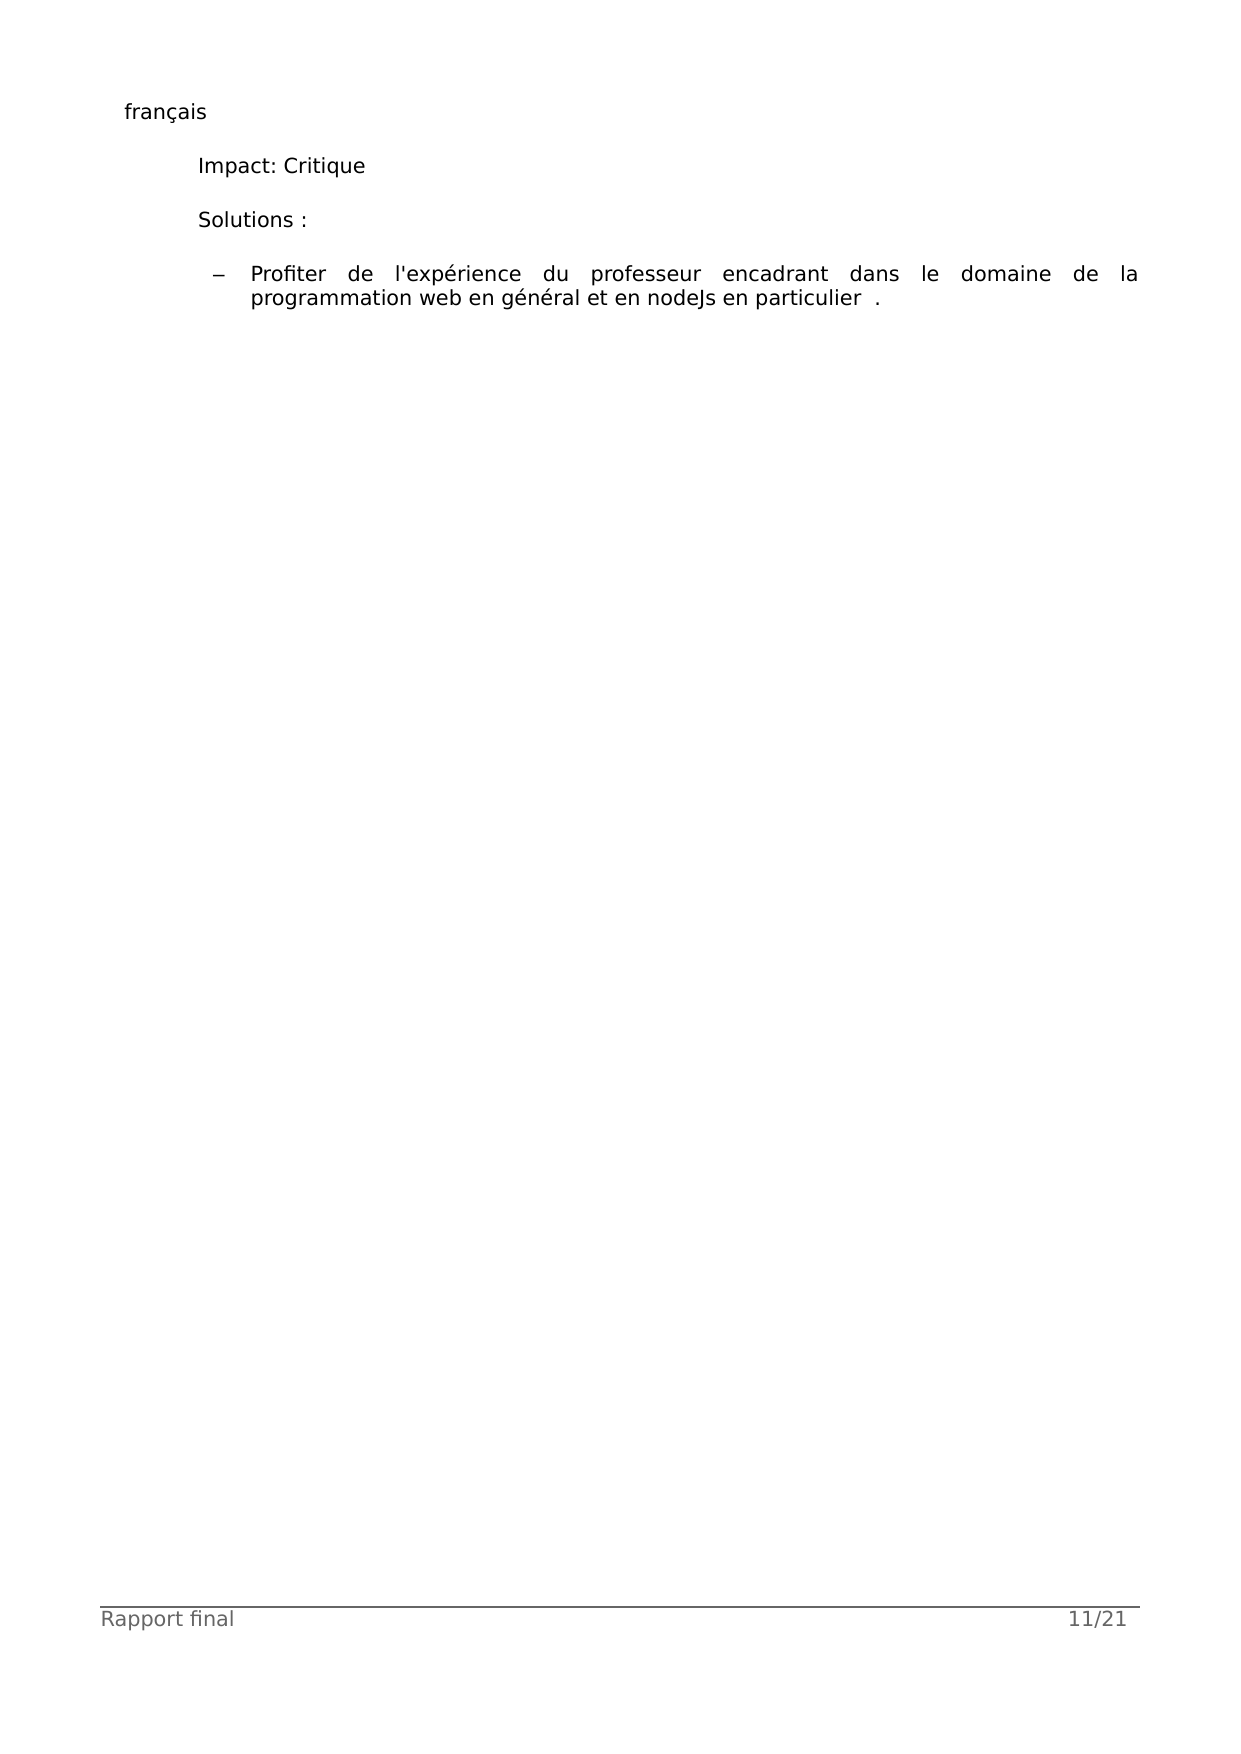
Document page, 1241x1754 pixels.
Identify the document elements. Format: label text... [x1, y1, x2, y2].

text Impact: Critique [124, 154, 1116, 178]
text français [124, 100, 1116, 125]
list Profiter de l'expérience du professeur encadrant dans le domaine de la programmation web en général et en nodeJs en particulier . [213, 262, 1140, 310]
text Solutions : [124, 208, 1116, 232]
